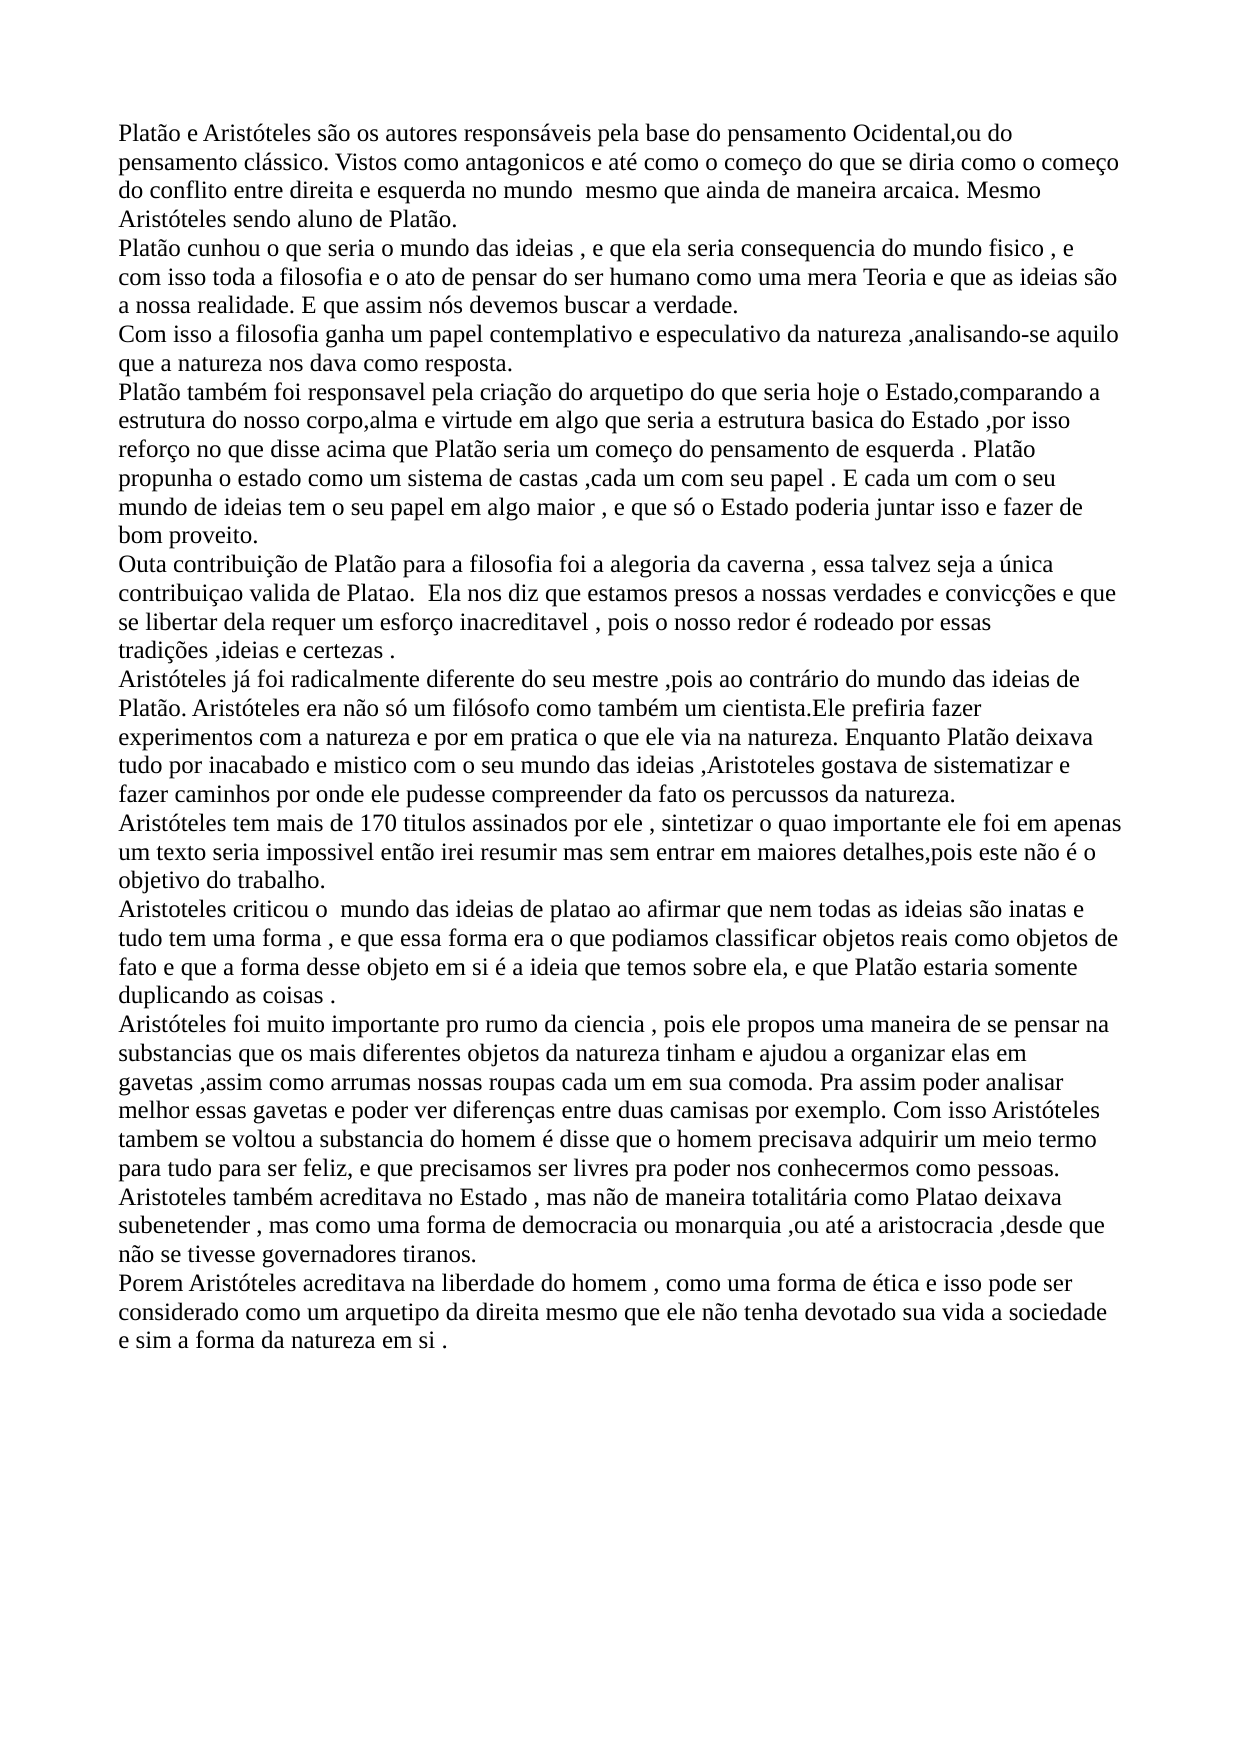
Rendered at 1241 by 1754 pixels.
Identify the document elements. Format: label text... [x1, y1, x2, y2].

text Platão cunhou o que seria o mundo das ideias , e que ela seria consequencia do mundo fisico , e com isso toda a filosofia e o ato de pensar do ser humano como uma mera Teoria e que as ideias são a nossa realidade. E que assim nós devemos buscar a verdade. [118, 233, 1122, 319]
text Com isso a filosofia ganha um papel contemplativo e especulativo da natureza ,analisando-se aquilo que a natureza nos dava como resposta. [118, 319, 1122, 377]
text Aristóteles foi muito importante pro rumo da ciencia , pois ele propos uma maneira de se pensar na substancias que os mais diferentes objetos da natureza tinham e ajudou a organizar elas em gavetas ,assim como arrumas nossas roupas cada um em sua comoda. Pra assim poder analisar melhor essas gavetas e poder ver diferenças entre duas camisas por exemplo. Com isso Aristóteles tambem se voltou a substancia do homem é disse que o homem precisava adquirir um meio termo para tudo para ser feliz, e que precisamos ser livres pra poder nos conhecermos como pessoas. Aristoteles também acreditava no Estado , mas não de maneira totalitária como Platao deixava subenetender , mas como uma forma de democracia ou monarquia ,ou até a aristocracia ,desde que não se tivesse governadores tiranos. [118, 1009, 1122, 1268]
text Porem Aristóteles acreditava na liberdade do homem , como uma forma de ética e isso pode ser considerado como um arquetipo da direita mesmo que ele não tenha devotado sua vida a sociedade e sim a forma da natureza em si . [118, 1268, 1122, 1383]
text Platão também foi responsavel pela criação do arquetipo do que seria hoje o Estado,comparando a estrutura do nosso corpo,alma e virtude em algo que seria a estrutura basica do Estado ,por isso reforço no que disse acima que Platão seria um começo do pensamento de esquerda . Platão propunha o estado como um sistema de castas ,cada um com seu papel . E cada um com o seu mundo de ideias tem o seu papel em algo maior , e que só o Estado poderia juntar isso e fazer de bom proveito. Outa contribuição de Platão para a filosofia foi a alegoria da caverna , essa talvez seja a única contribuiçao valida de Platao. Ela nos diz que estamos presos a nossas verdades e convicções e que se libertar dela requer um esforço inacreditavel , pois o nosso redor é rodeado por essas tradições ,ideias e certezas . Aristóteles já foi radicalmente diferente do seu mestre ,pois ao contrário do mundo das ideias de Platão. Aristóteles era não só um filósofo como também um cientista.Ele prefiria fazer experimentos com a natureza e por em pratica o que ele via na natureza. Enquanto Platão deixava tudo por inacabado e mistico com o seu mundo das ideias ,Aristoteles gostava de sistematizar e fazer caminhos por onde ele pudesse compreender da fato os percussos da natureza. [118, 377, 1122, 808]
text Platão e Aristóteles são os autores responsáveis pela base do pensamento Ocidental,ou do pensamento clássico. Vistos como antagonicos e até como o começo do que se diria como o começo do conflito entre direita e esquerda no mundo mesmo que ainda de maneira arcaica. Mesmo Aristóteles sendo aluno de Platão. [118, 118, 1122, 233]
text Aristóteles tem mais de 170 titulos assinados por ele , sintetizar o quao importante ele foi em apenas um texto seria impossivel então irei resumir mas sem entrar em maiores detalhes,pois este não é o objetivo do trabalho. Aristoteles criticou o mundo das ideias de platao ao afirmar que nem todas as ideias são inatas e tudo tem uma forma , e que essa forma era o que podiamos classificar objetos reais como objetos de fato e que a forma desse objeto em si é a ideia que temos sobre ela, e que Platão estaria somente duplicando as coisas . [118, 808, 1122, 1009]
